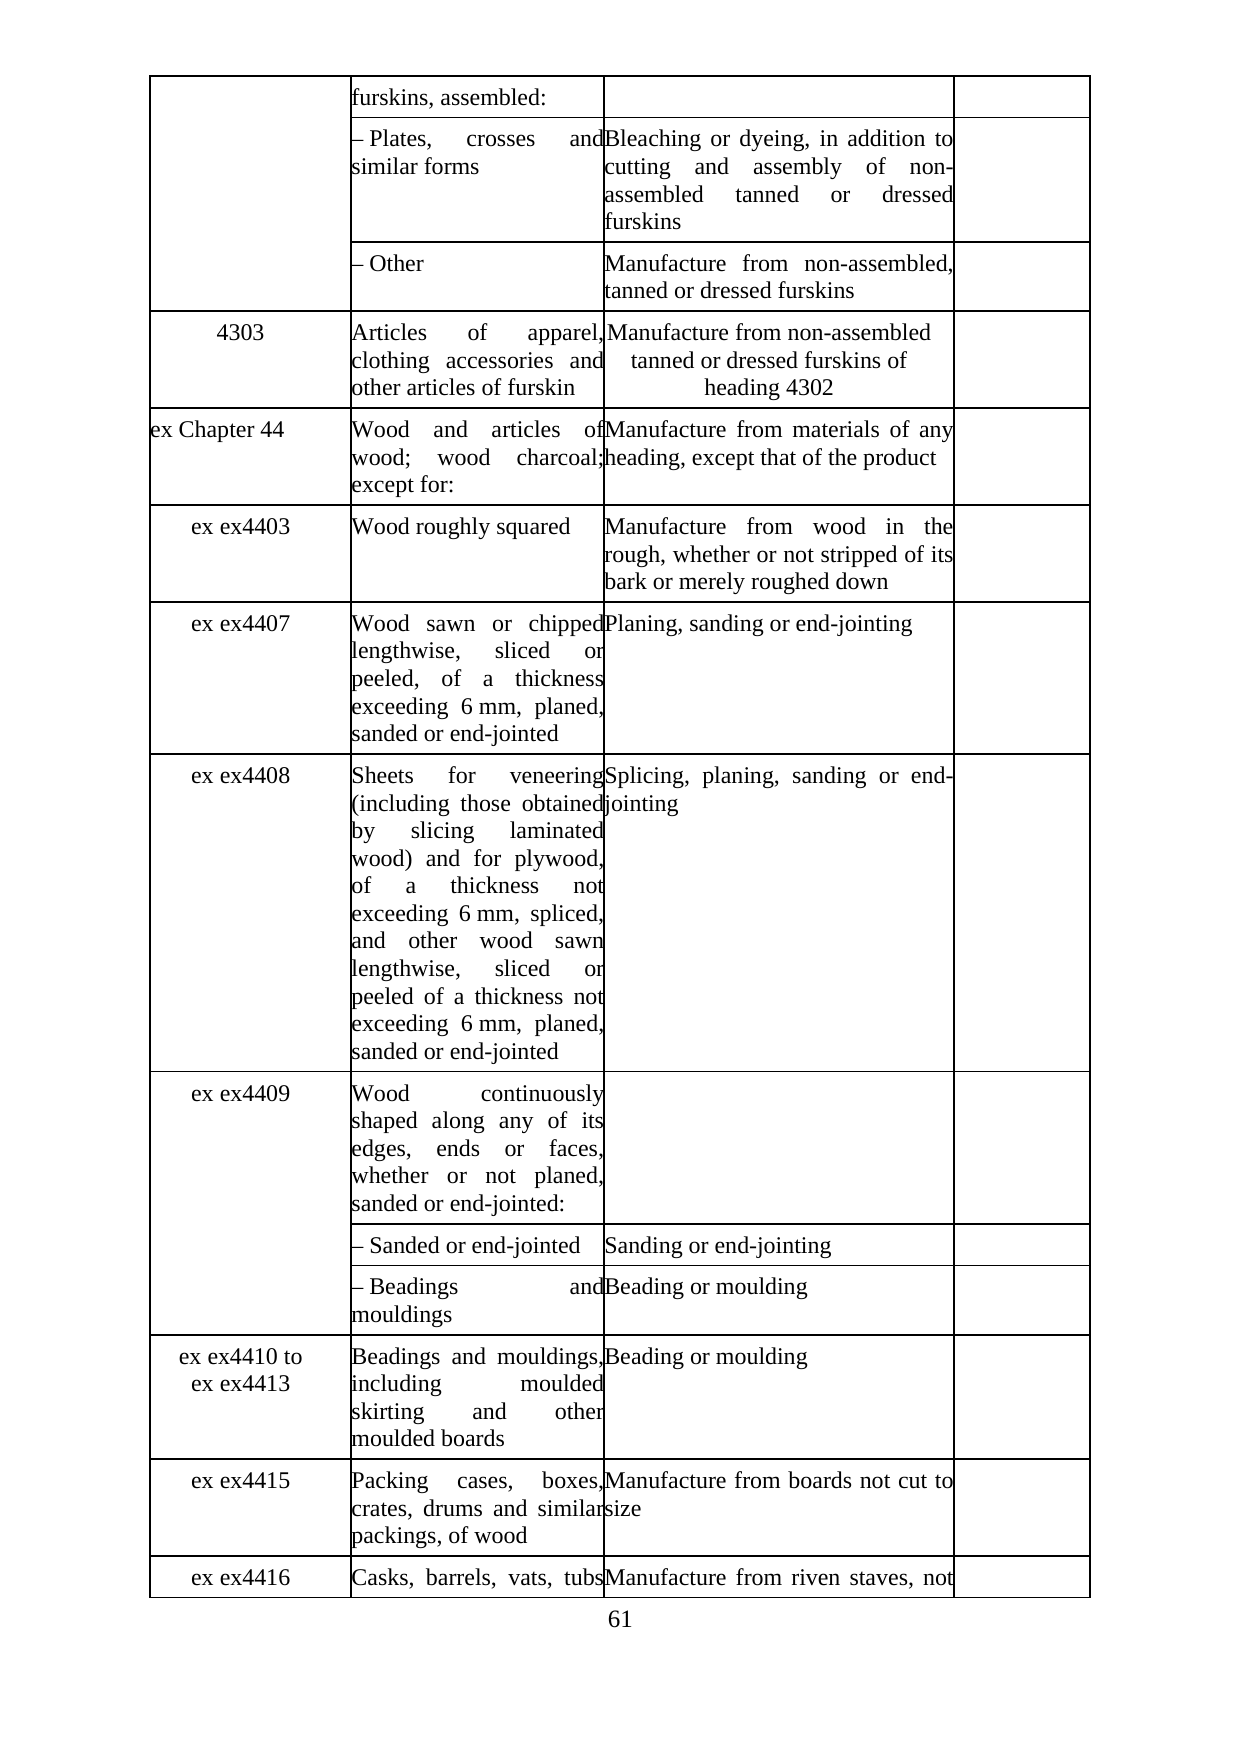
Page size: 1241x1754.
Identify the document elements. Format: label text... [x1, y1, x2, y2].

table_cell Manufacture from boards not cut to size [605, 1460, 953, 1555]
table_cell 4303 [151, 312, 350, 407]
table_cell Manufacture from materials of any heading, except that of the product [605, 409, 953, 504]
table_cell ex ex4408 [151, 755, 350, 1071]
table_cell [605, 77, 953, 117]
table_cell [955, 118, 1089, 241]
table_cell [955, 1225, 1089, 1264]
table_cell [151, 77, 350, 310]
table_cell Wood sawn or chipped lengthwise, sliced or peeled, of a thickness exceeding 6 mm, planed, sanded or end-jointed [352, 603, 603, 753]
table_cell Planing, sanding or end-jointing [605, 603, 953, 753]
table_cell Manufacture from non-assembled tanned or dressed furskins of heading 4302 [605, 312, 953, 407]
table_cell Splicing, planing, sanding or end-jointing [605, 755, 953, 1071]
table_cell – Sanded or end-jointed [352, 1225, 603, 1264]
table_cell [605, 1072, 953, 1223]
table_cell Sheets for veneering (including those obtained by slicing laminated wood) and for plywood, of a thickness not exceeding 6 mm, spliced, and other wood sawn lengthwise, sliced or peeled of a thickness not exceeding 6 mm, planed, sanded or end-jointed [352, 755, 603, 1071]
table_cell [955, 1460, 1089, 1555]
table_cell [955, 755, 1089, 1071]
table_cell Bleaching or dyeing, in addition to cutting and assembly of non-assembled tanned or dressed furskins [605, 118, 953, 241]
table_cell [955, 1266, 1089, 1334]
table_cell Wood continuously shaped along any of its edges, ends or faces, whether or not planed, sanded or end-jointed: [352, 1072, 603, 1223]
table_cell Manufacture from wood in the rough, whether or not stripped of its bark or merely roughed down [605, 506, 953, 601]
table_cell – Beadings and mouldings [352, 1266, 603, 1334]
table_cell Casks, barrels, vats, tubs and other coopers’ products and parts thereof, of wood [352, 1557, 603, 1597]
table_cell Beading or moulding [605, 1266, 953, 1334]
table_cell ex ex4415 [151, 1460, 350, 1555]
table_cell Wood and articles of wood; wood charcoal; except for: [352, 409, 603, 504]
table_cell – Plates, crosses and similar forms [352, 118, 603, 241]
table_cell – Other [352, 243, 603, 310]
table_cell Manufacture from riven staves, not further worked than sawn on the two principal surfaces [605, 1557, 953, 1597]
table_cell [955, 1072, 1089, 1223]
table_cell Articles of apparel, clothing accessories and other articles of furskin [352, 312, 603, 407]
table_cell ex ex4410 to ex ex4413 [151, 1336, 350, 1458]
table_cell [955, 243, 1089, 310]
table_cell Beading or moulding [605, 1336, 953, 1458]
table_cell [955, 77, 1089, 117]
table_cell [955, 1336, 1089, 1458]
table_cell Packing cases, boxes, crates, drums and similar packings, of wood [352, 1460, 603, 1555]
table_cell ex ex4407 [151, 603, 350, 753]
table_cell Sanding or end-jointing [605, 1225, 953, 1264]
table_cell Manufacture from non-assembled, tanned or dressed furskins [605, 243, 953, 310]
table_cell [955, 1557, 1089, 1597]
table_cell [955, 312, 1089, 407]
table_cell Wood roughly squared [352, 506, 603, 601]
table_cell furskins, assembled: [352, 77, 603, 117]
table_cell ex ex4416 [151, 1557, 350, 1597]
table_cell ex ex4409 [151, 1072, 350, 1334]
table_cell ex ex4403 [151, 506, 350, 601]
table_cell [955, 603, 1089, 753]
table_cell Beadings and mouldings, including moulded skirting and other moulded boards [352, 1336, 603, 1458]
table_cell ex Chapter 44 [151, 409, 350, 504]
table_cell [955, 409, 1089, 504]
table_cell [955, 506, 1089, 601]
